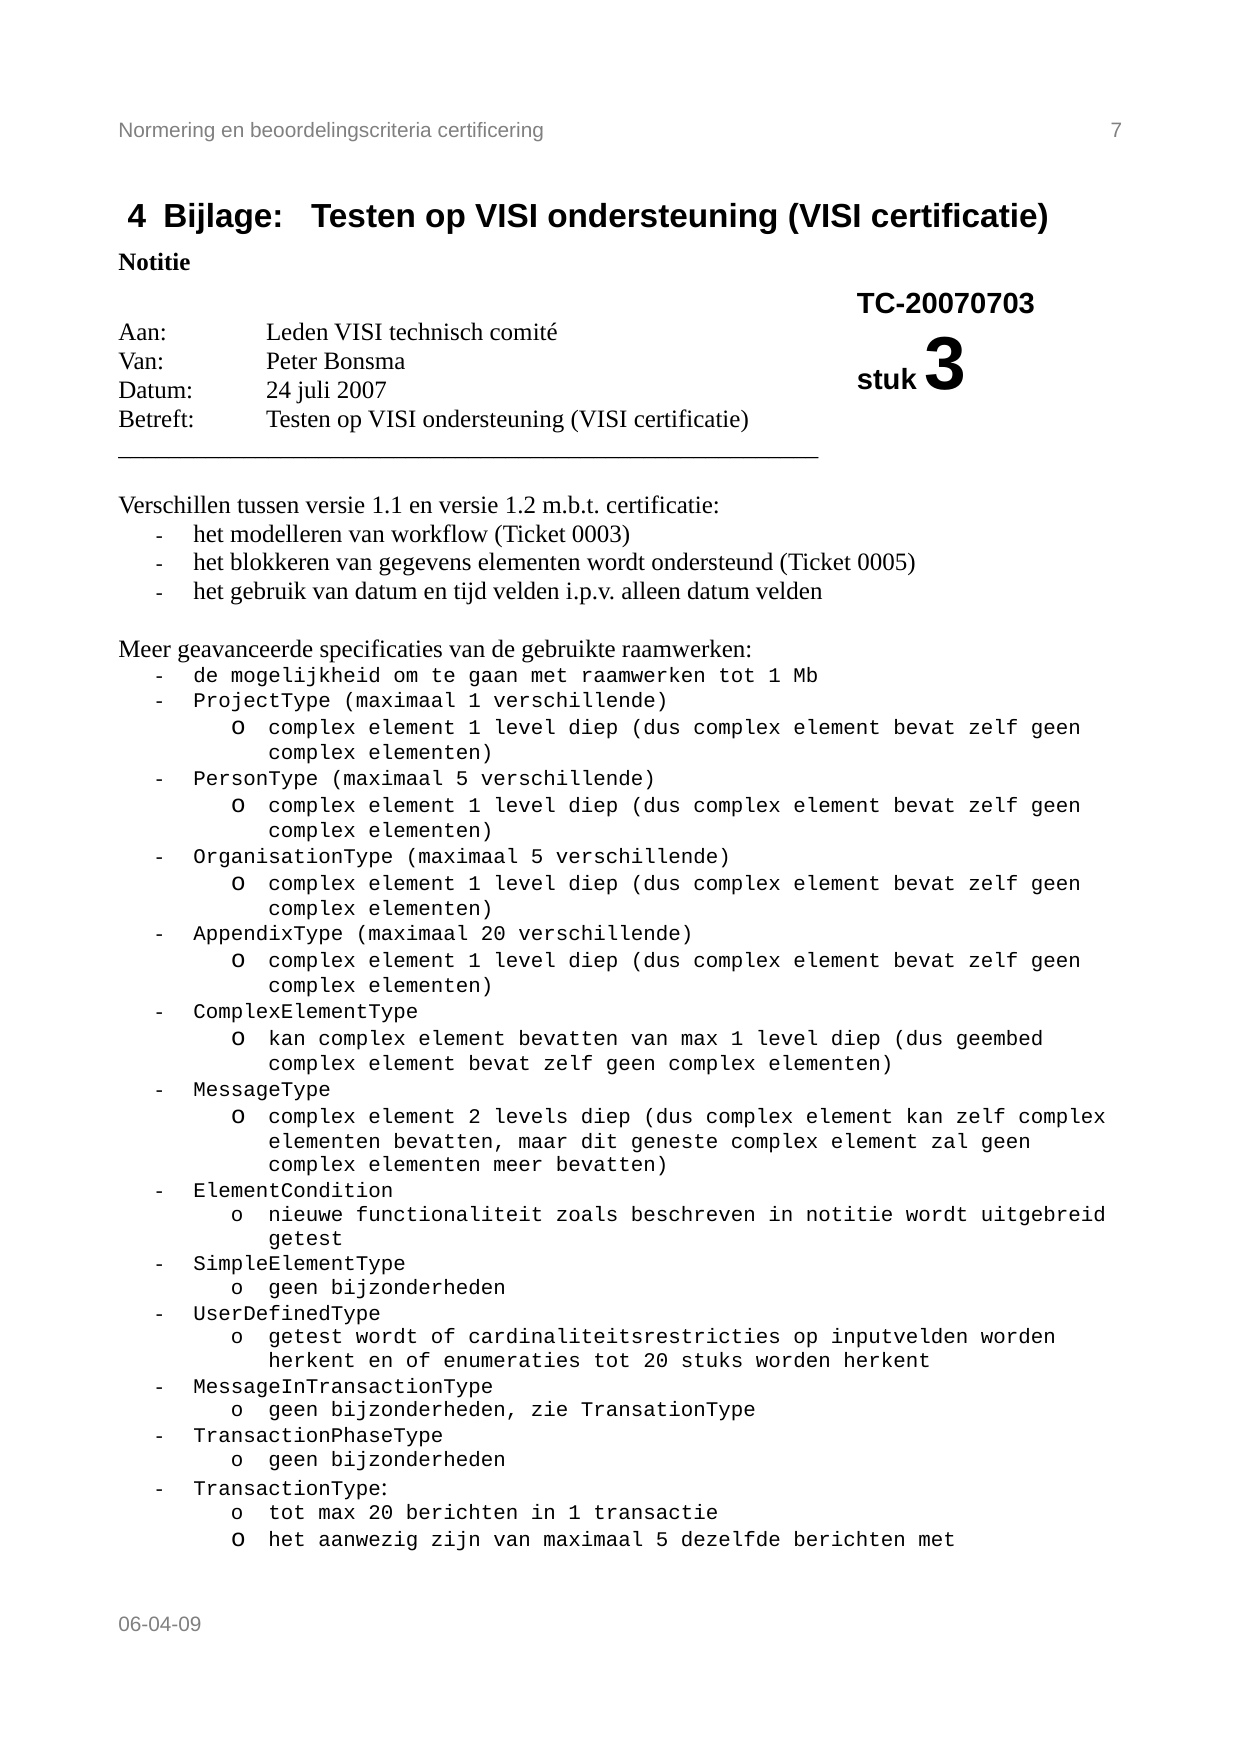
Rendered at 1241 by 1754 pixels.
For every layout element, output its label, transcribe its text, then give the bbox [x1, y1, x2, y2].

list geen bijzonderheden, zie TransationType [231, 1399, 1122, 1423]
list het aanwezig zijn van maximaal 5 dezelfde berichten met [231, 1526, 1122, 1554]
list complex element 1 level diep (dus complex element bevat zelf geen complex elementen) [231, 792, 1122, 844]
list complex element 2 levels diep (dus complex element kan zelf complex elementen bevatten, maar dit geneste complex element zal geen complex elementen meer bevatten) [231, 1102, 1122, 1178]
list tot max 20 berichten in 1 transactie [231, 1502, 1122, 1526]
list kan complex element bevatten van max 1 level diep (dus geembed complex element bevat zelf geen complex elementen) [231, 1025, 1122, 1077]
list AppendixType (maximaal 20 verschillende) [156, 921, 1122, 947]
text Verschillen tussen versie 1.1 en versie 1.2 m.b.t. certificatie: [118, 490, 1122, 519]
list geen bijzonderheden [231, 1277, 1122, 1301]
list complex element 1 level diep (dus complex element bevat zelf geen complex elementen) [231, 869, 1122, 921]
list ComplexElementType [156, 999, 1122, 1025]
list getest wordt of cardinaliteitsrestricties op inputvelden worden herkent en of enumeraties tot 20 stuks worden herkent [231, 1326, 1122, 1373]
list complex element 1 level diep (dus complex element bevat zelf geen complex elementen) [231, 714, 1122, 766]
list PersonType (maximaal 5 verschillende) [156, 766, 1122, 792]
text TC-20070703 stuk 3 [857, 286, 1090, 392]
text Datum: 24 juli 2007 [118, 375, 1122, 404]
list TransactionType: [156, 1472, 1122, 1502]
subtitle Bijlage: Testen op VISI ondersteuning (VISI certificatie) [118, 197, 1122, 235]
list ProjectType (maximaal 1 verschillende) [156, 688, 1122, 714]
list SimpleElementType [156, 1251, 1122, 1277]
list UserDefinedType [156, 1301, 1122, 1326]
list MessageInTransactionType [156, 1373, 1122, 1399]
list de mogelijkheid om te gaan met raamwerken tot 1 Mb [156, 662, 1122, 688]
list ElementCondition [156, 1178, 1122, 1204]
list geen bijzonderheden [231, 1449, 1122, 1472]
list nieuwe functionaliteit zoals beschreven in notitie wordt uitgebreid getest [231, 1204, 1122, 1251]
text Meer geavanceerde specificaties van de gebruikte raamwerken: [118, 634, 1122, 662]
list OrganisationType (maximaal 5 verschillende) [156, 844, 1122, 869]
text Aan: Leden VISI technisch comité [118, 317, 840, 346]
text Betreft: Testen op VISI ondersteuning (VISI certificatie) [118, 404, 1122, 432]
list het blokkeren van gegevens elementen wordt ondersteund (Ticket 0005) [156, 547, 1122, 576]
text Notitie [118, 247, 1122, 276]
text ________________________________________________________ [118, 432, 1122, 461]
list het modelleren van workflow (Ticket 0003) [156, 519, 1122, 547]
list MessageType [156, 1077, 1122, 1102]
list het gebruik van datum en tijd velden i.p.v. alleen datum velden [156, 576, 1122, 605]
list complex element 1 level diep (dus complex element bevat zelf geen complex elementen) [231, 947, 1122, 999]
list TransactionPhaseType [156, 1423, 1122, 1449]
text Van: Peter Bonsma [118, 346, 840, 375]
